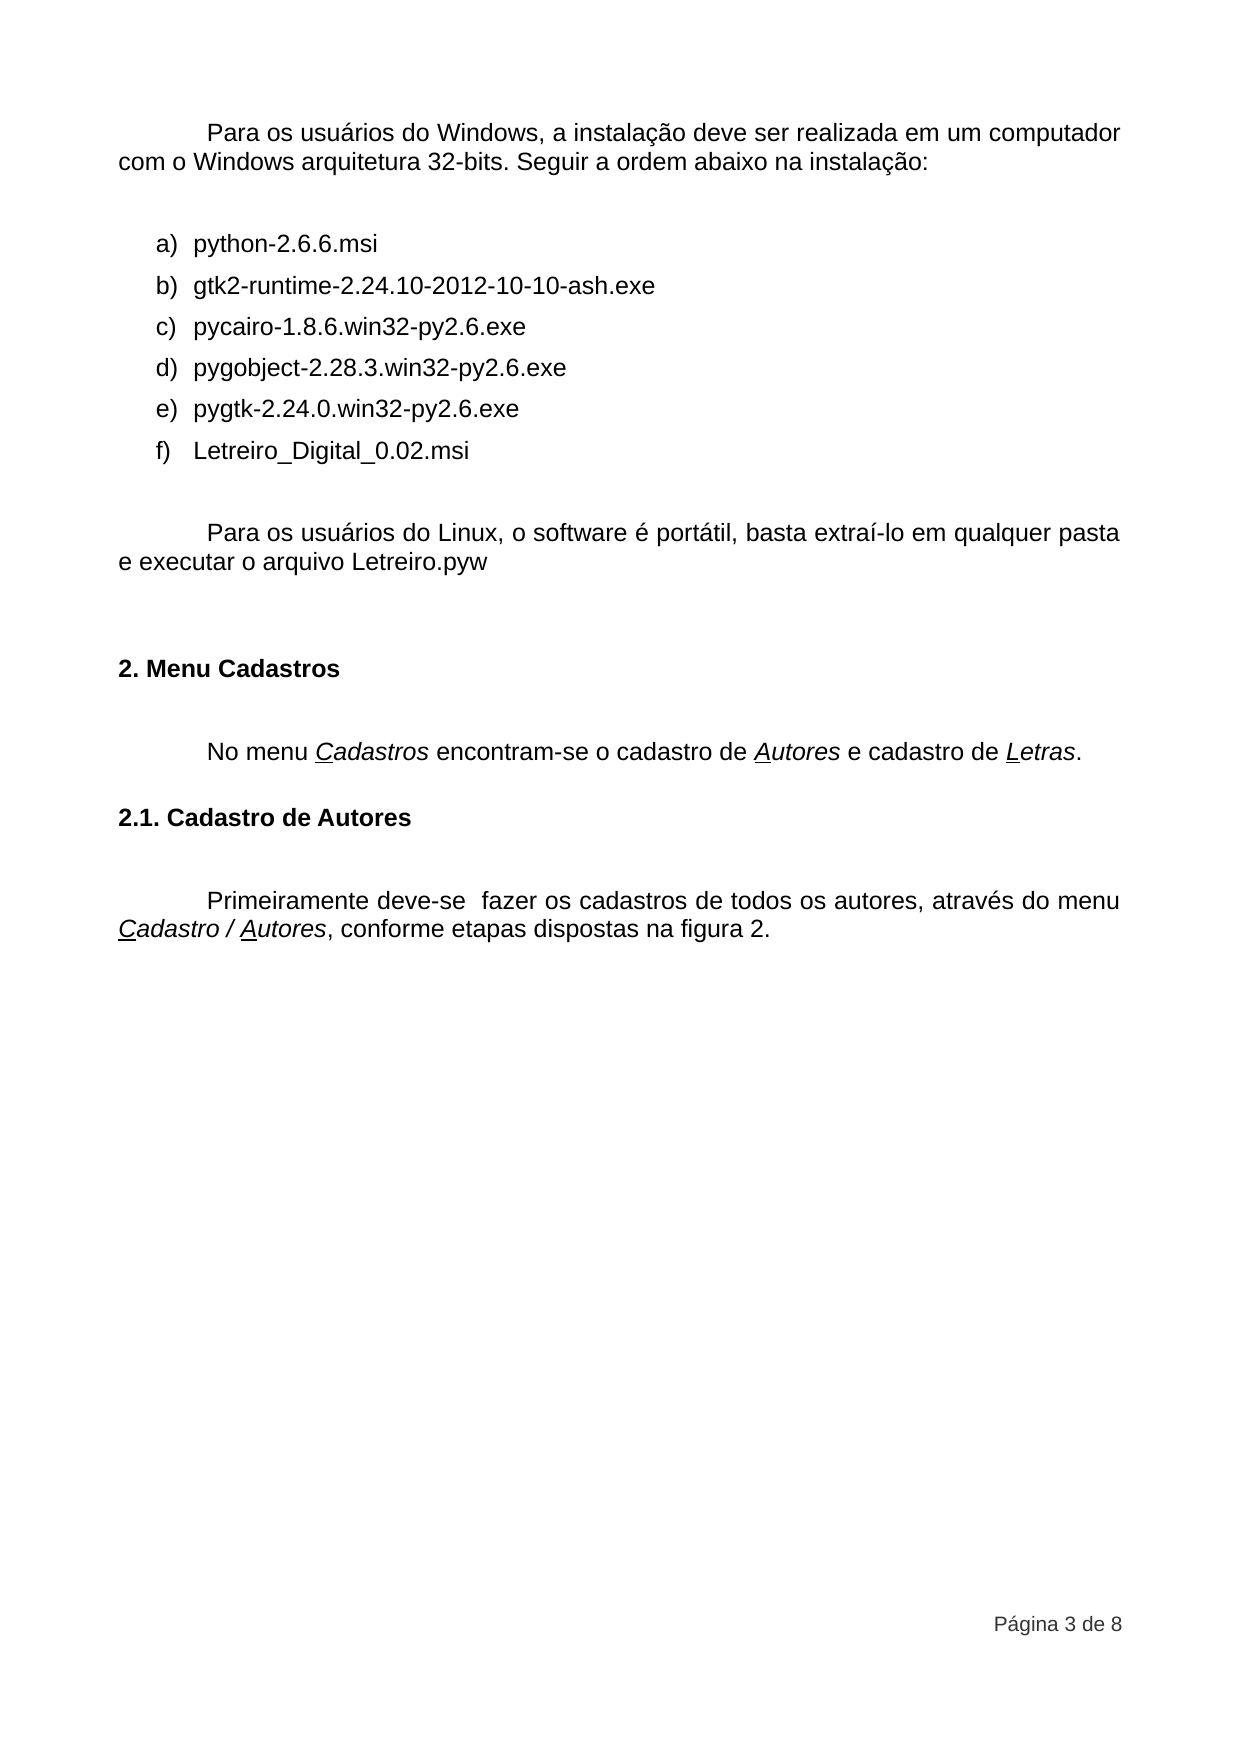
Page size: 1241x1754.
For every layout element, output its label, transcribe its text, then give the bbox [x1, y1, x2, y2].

text No menu Cadastros encontram-se o cadastro de Autores e cadastro de Letras. [118, 737, 1122, 766]
text Primeiramente deve-se fazer os cadastros de todos os autores, através do menu Cadastro / Autores, conforme etapas dispostas na figura 2. [118, 886, 1122, 943]
list pycairo-1.8.6.win32-py2.6.exe [156, 312, 1122, 341]
list python-2.6.6.msi [156, 229, 1122, 258]
list Letreiro_Digital_0.02.msi [156, 436, 1122, 464]
text Para os usuários do Linux, o software é portátil, basta extraí-lo em qualquer pasta e executar o arquivo Letreiro.pyw [118, 518, 1122, 576]
list pygobject-2.28.3.win32-py2.6.exe [156, 353, 1122, 382]
subtitle 2. Menu Cadastros [118, 654, 1122, 683]
list pygtk-2.24.0.win32-py2.6.exe [156, 394, 1122, 423]
text Para os usuários do Windows, a instalação deve ser realizada em um computador com o Windows arquitetura 32-bits. Seguir a ordem abaixo na instalação: [118, 118, 1122, 176]
subtitle 2.1. Cadastro de Autores [118, 803, 1122, 832]
list gtk2-runtime-2.24.10-2012-10-10-ash.exe [156, 271, 1122, 299]
